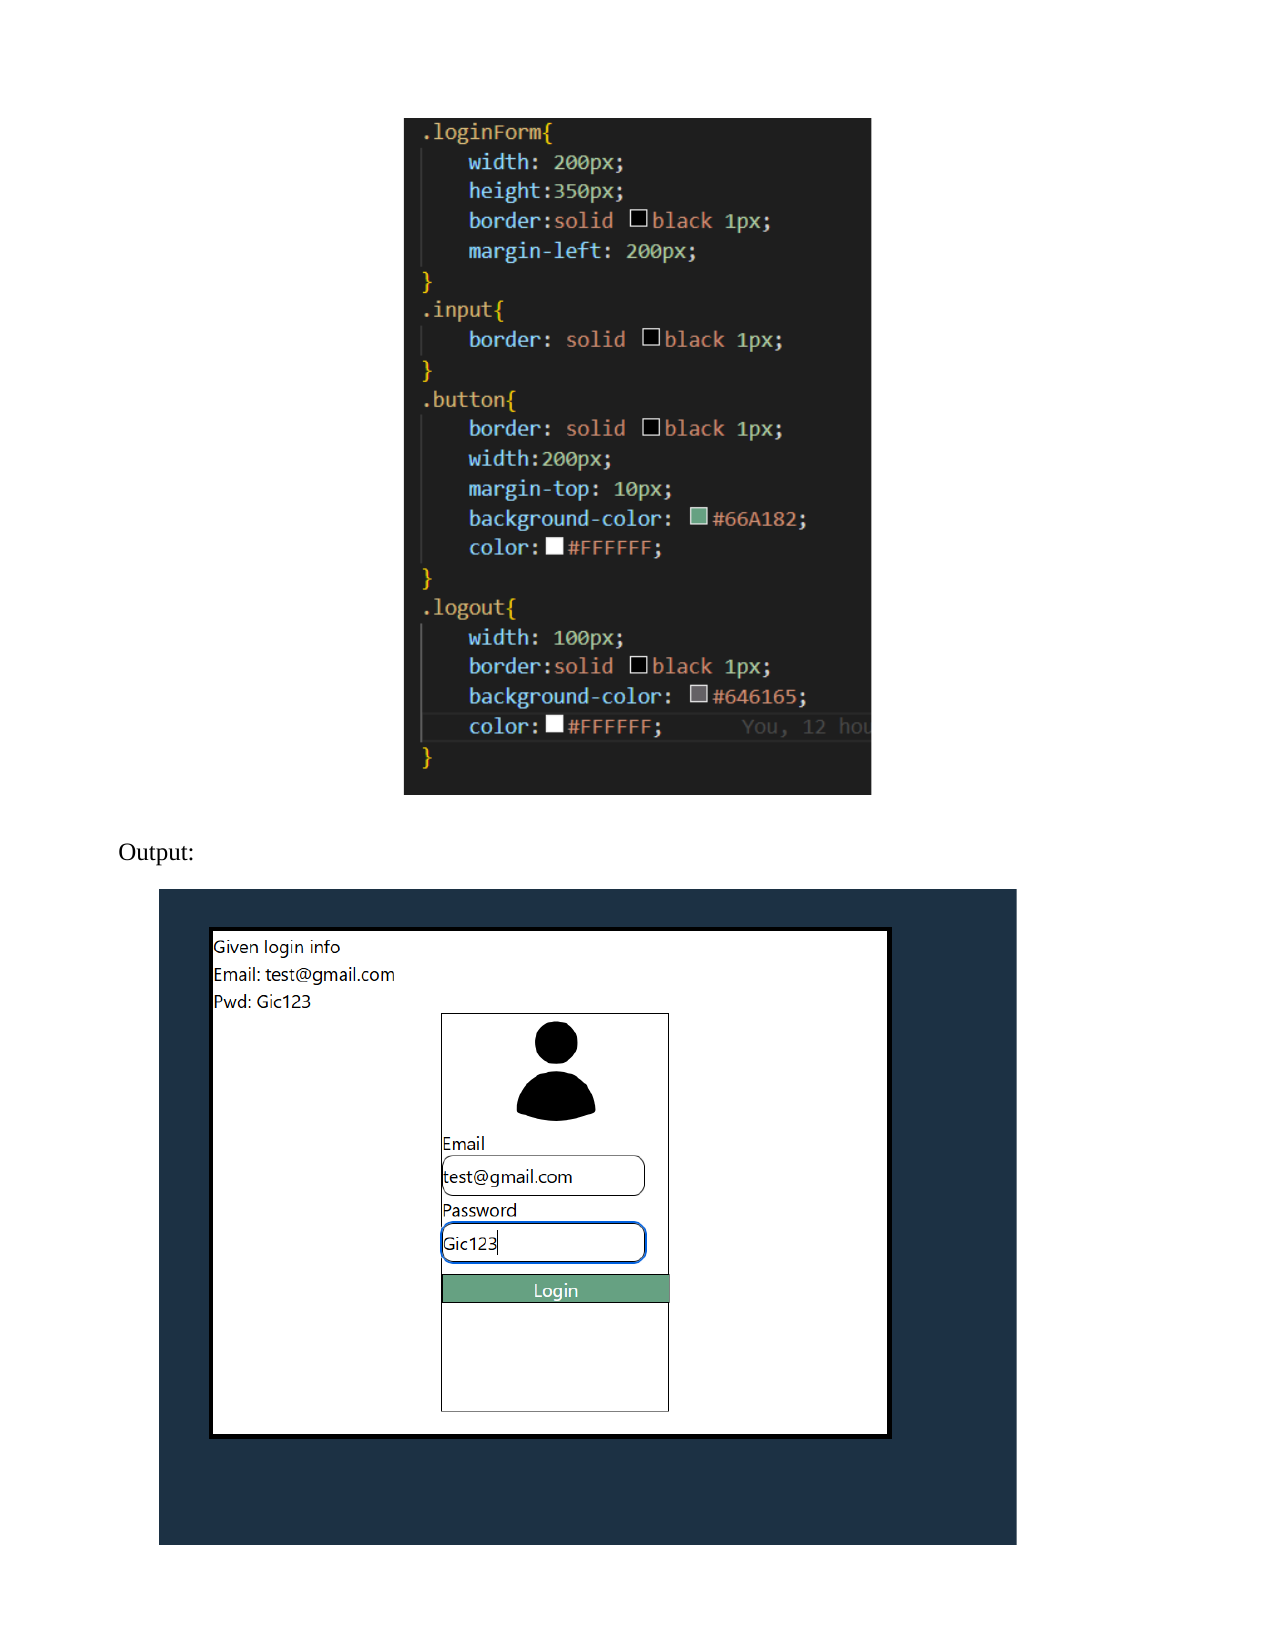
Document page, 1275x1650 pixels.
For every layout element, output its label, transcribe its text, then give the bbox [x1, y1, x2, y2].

picture [403, 118, 872, 795]
picture [159, 889, 1017, 1545]
text Output: [118, 837, 1157, 866]
